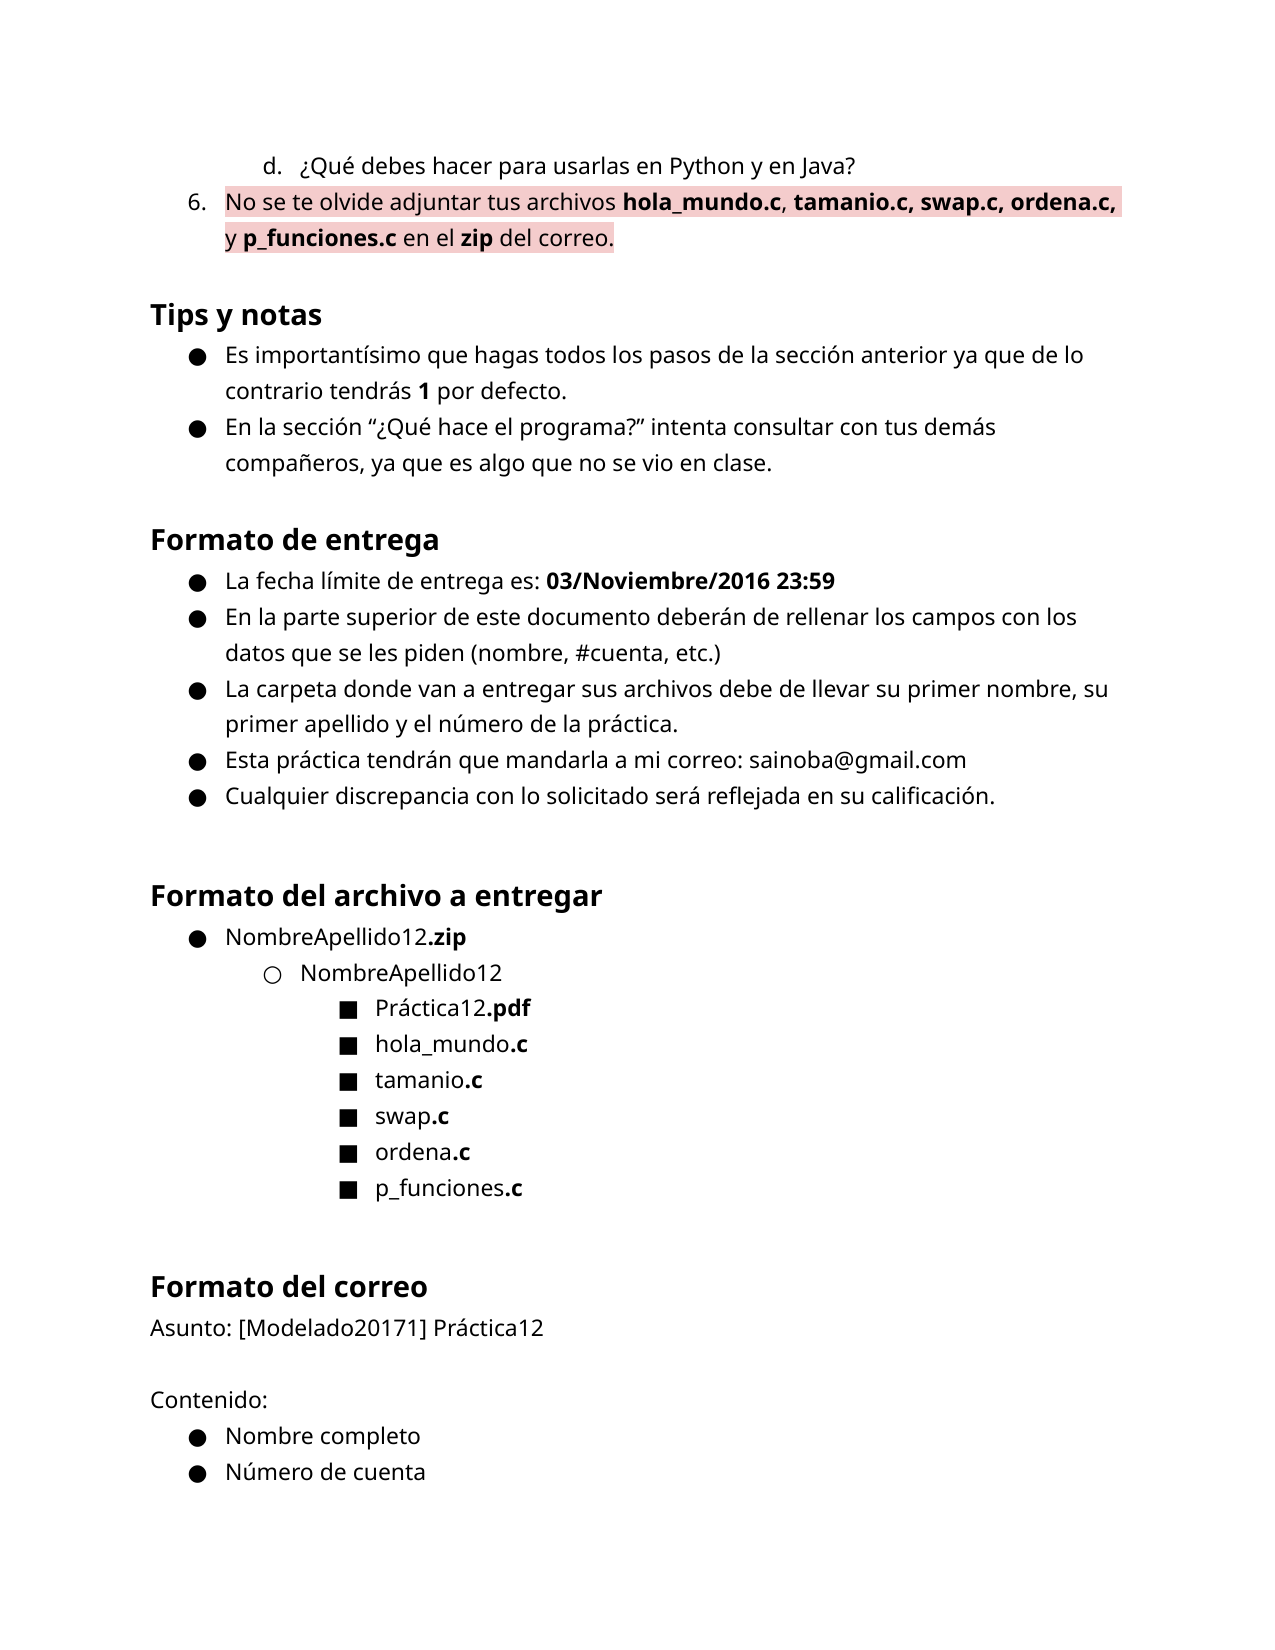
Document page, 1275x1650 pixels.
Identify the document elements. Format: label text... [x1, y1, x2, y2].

list En la parte superior de este documento deberán de rellenar los campos con los datos que se les piden (nombre, #cuenta, etc.) [187, 601, 1125, 668]
subtitle Formato de entrega [150, 519, 1125, 559]
list Es importantísimo que hagas todos los pasos de la sección anterior ya que de lo contrario tendrás 1 por defecto. [187, 339, 1125, 407]
list Cualquier discrepancia con lo solicitado será reflejada en su calificación. [187, 780, 1125, 812]
list NombreApellido12 [262, 956, 1125, 988]
subtitle Formato del correo [150, 1267, 1125, 1306]
list p_funciones.c [337, 1172, 1125, 1203]
subtitle Formato del archivo a entregar [150, 875, 1125, 914]
list No se te olvide adjuntar tus archivos hola_mundo.c, tamanio.c, swap.c, ordena.c, y p_funciones.c en el zip del correo. [187, 186, 1125, 253]
list La fecha límite de entrega es: 03/Noviembre/2016 23:59 [187, 565, 1125, 596]
list swap.c [337, 1100, 1125, 1131]
subtitle Tips y notas [150, 294, 1125, 333]
list Práctica12.pdf [337, 992, 1125, 1024]
list hola_mundo.c [337, 1028, 1125, 1059]
list ordena.c [337, 1136, 1125, 1167]
text Asunto: [Modelado20171] Práctica12 [150, 1312, 1125, 1343]
list Esta práctica tendrán que mandarla a mi correo: sainoba@gmail.com [187, 744, 1125, 776]
list Nombre completo [187, 1420, 1125, 1451]
list Número de cuenta [187, 1456, 1125, 1487]
text Contenido: [150, 1384, 1125, 1415]
list NombreApellido12.zip [187, 921, 1125, 952]
list La carpeta donde van a entregar sus archivos debe de llevar su primer nombre, su primer apellido y el número de la práctica. [187, 672, 1125, 740]
list ¿Qué debes hacer para usarlas en Python y en Java? [262, 150, 1125, 181]
list En la sección “¿Qué hace el programa?” intenta consultar con tus demás compañeros, ya que es algo que no se vio en clase. [187, 411, 1125, 478]
list tamanio.c [337, 1064, 1125, 1096]
